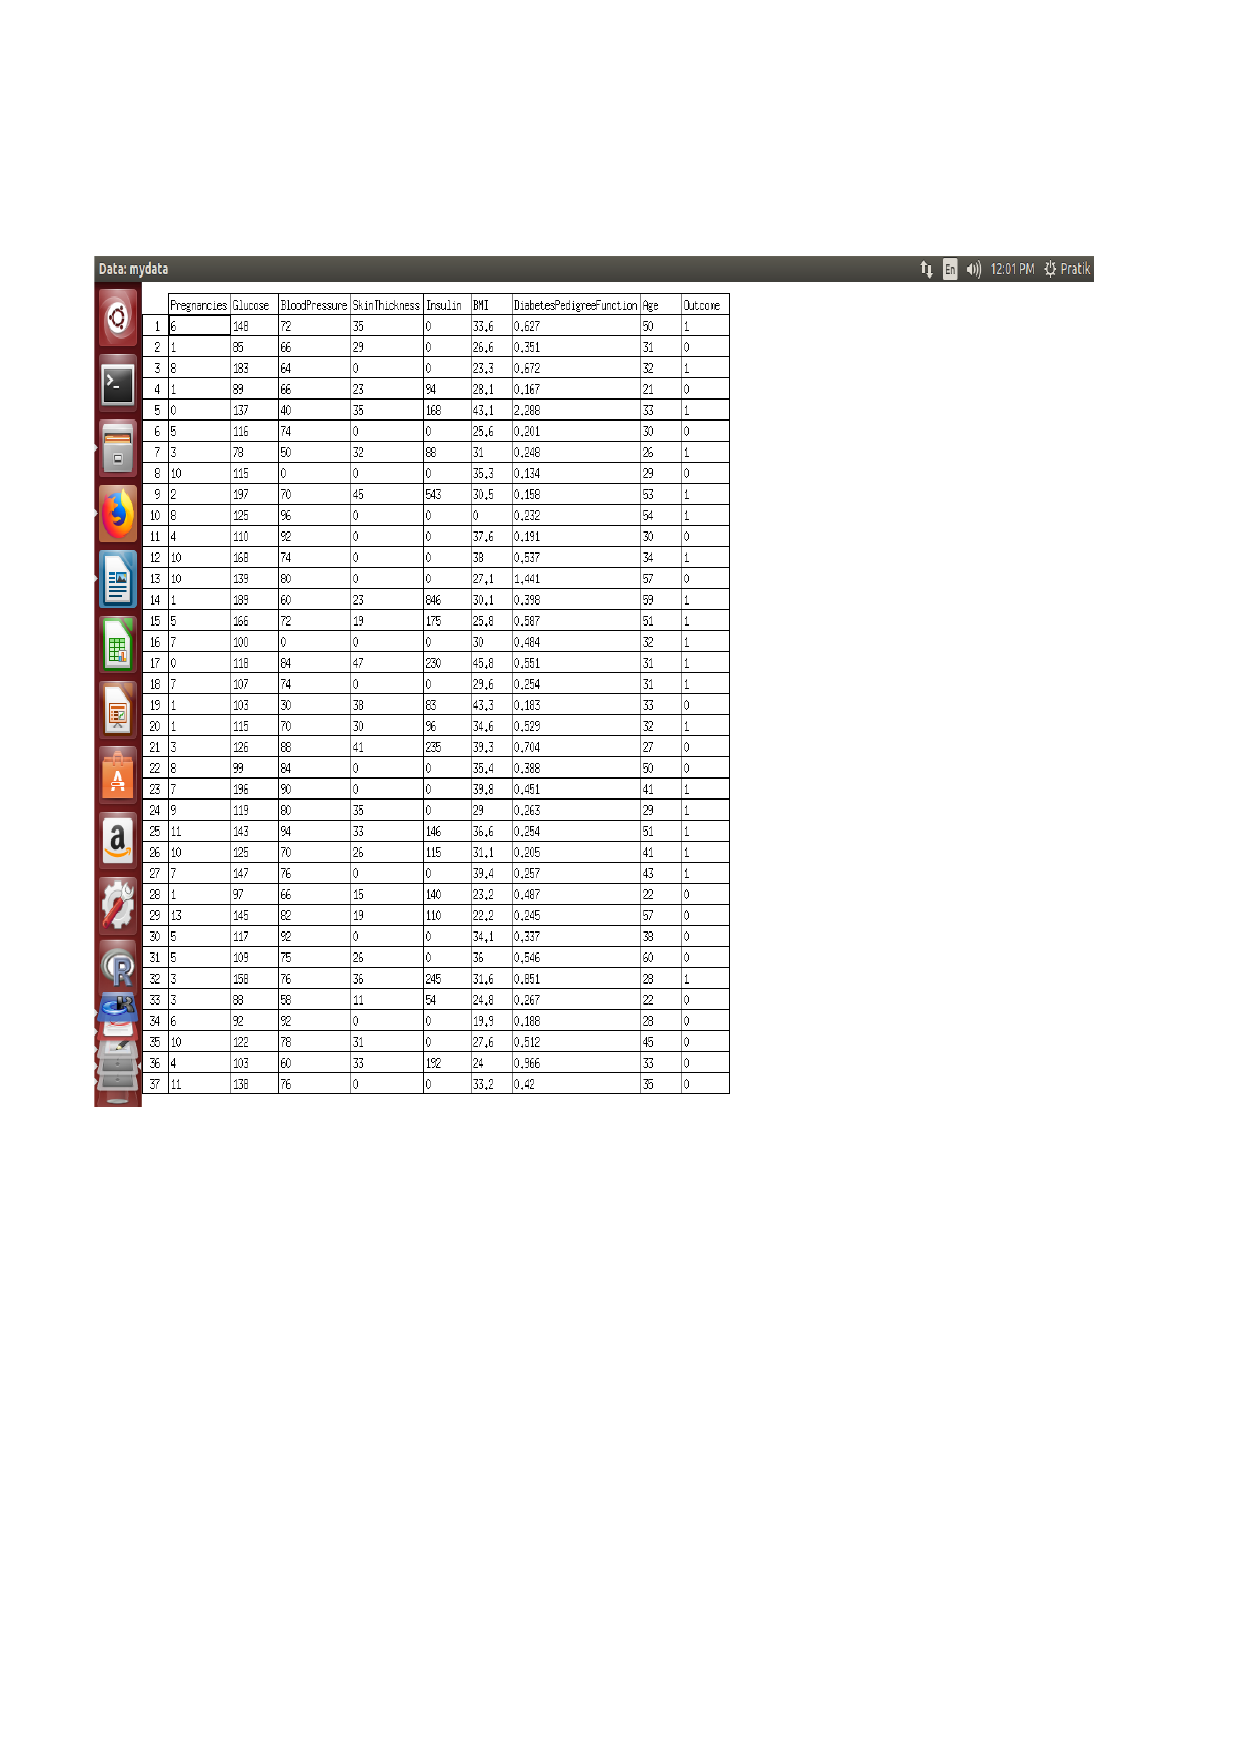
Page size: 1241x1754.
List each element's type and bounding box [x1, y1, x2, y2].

picture [94, 256, 1094, 1107]
